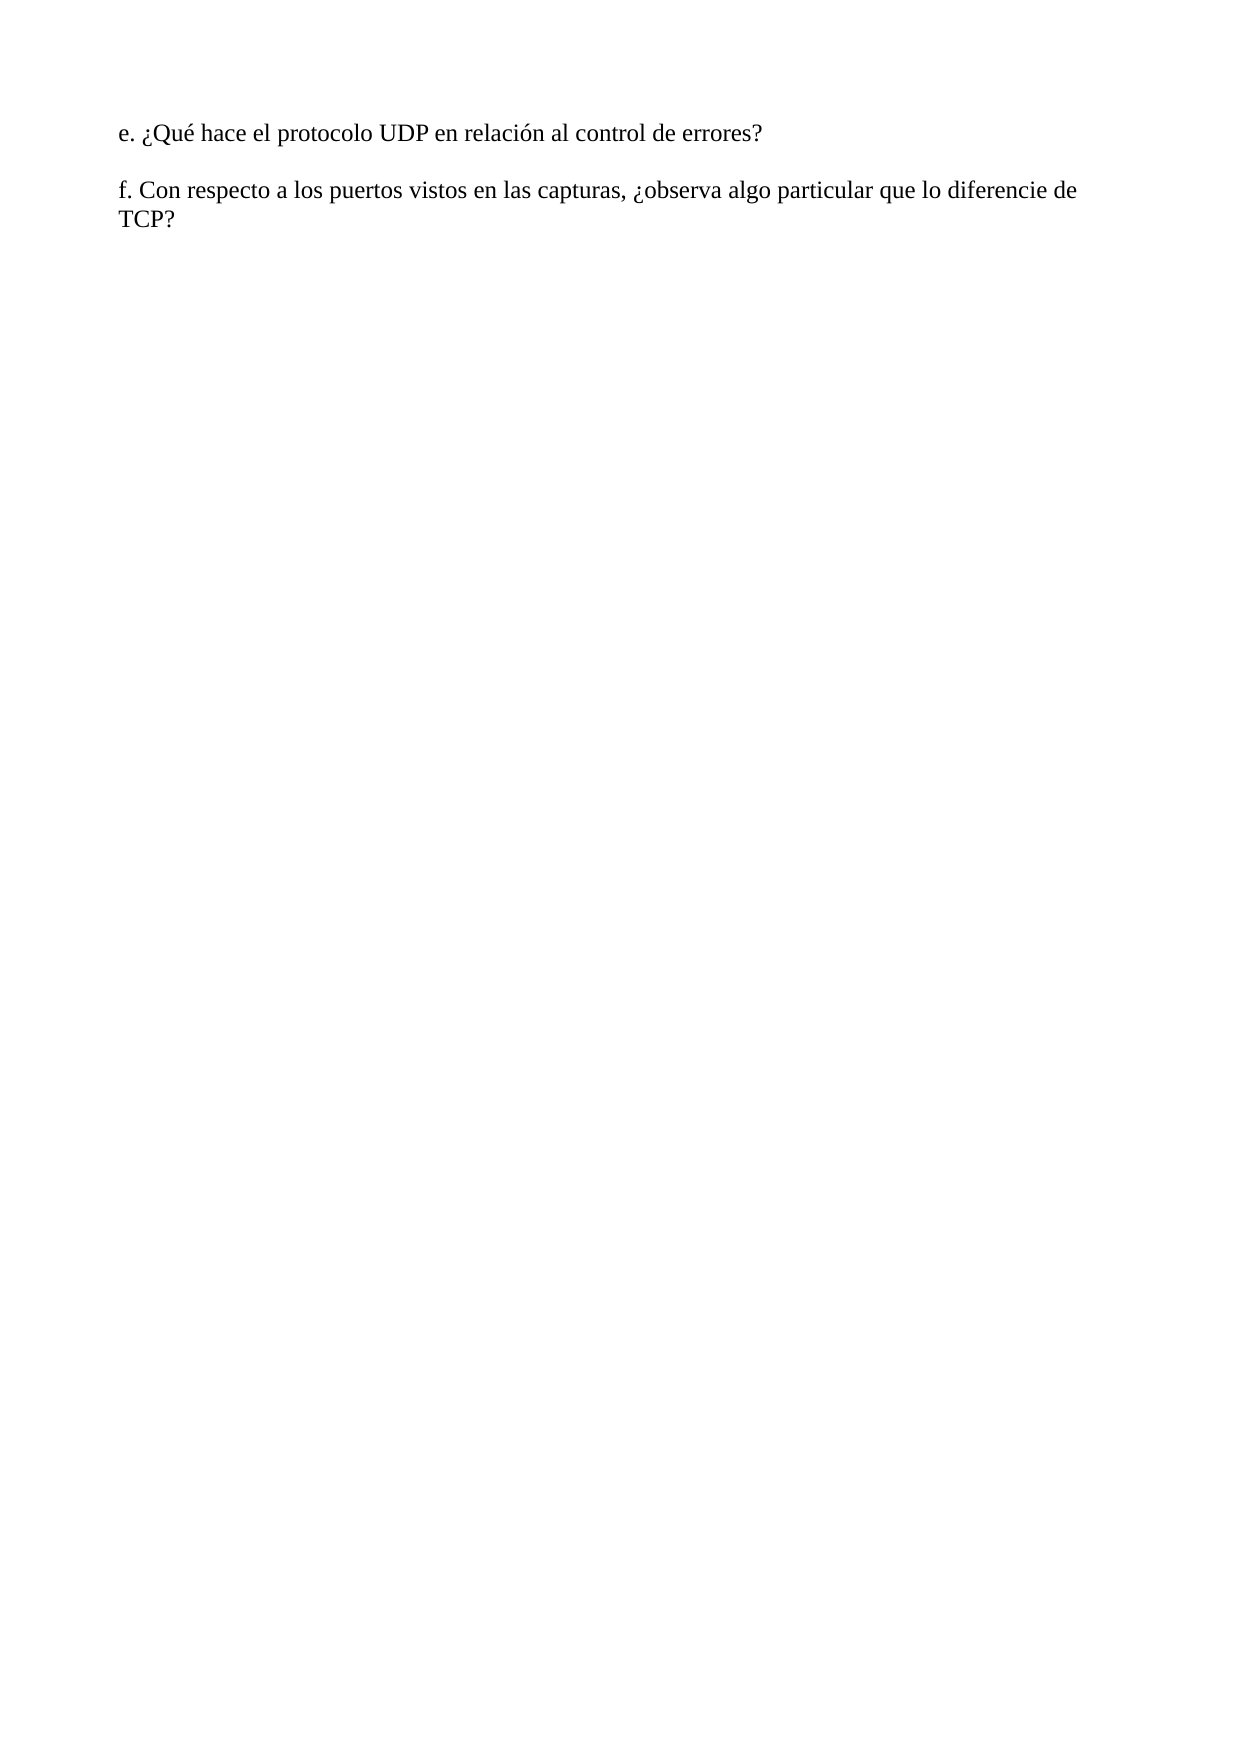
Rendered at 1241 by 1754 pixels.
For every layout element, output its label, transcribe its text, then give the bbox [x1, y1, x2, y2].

text e. ¿Qué hace el protocolo UDP en relación al control de errores? [118, 118, 1122, 147]
text f. Con respecto a los puertos vistos en las capturas, ¿observa algo particular que lo diferencie de TCP? [118, 176, 1122, 233]
